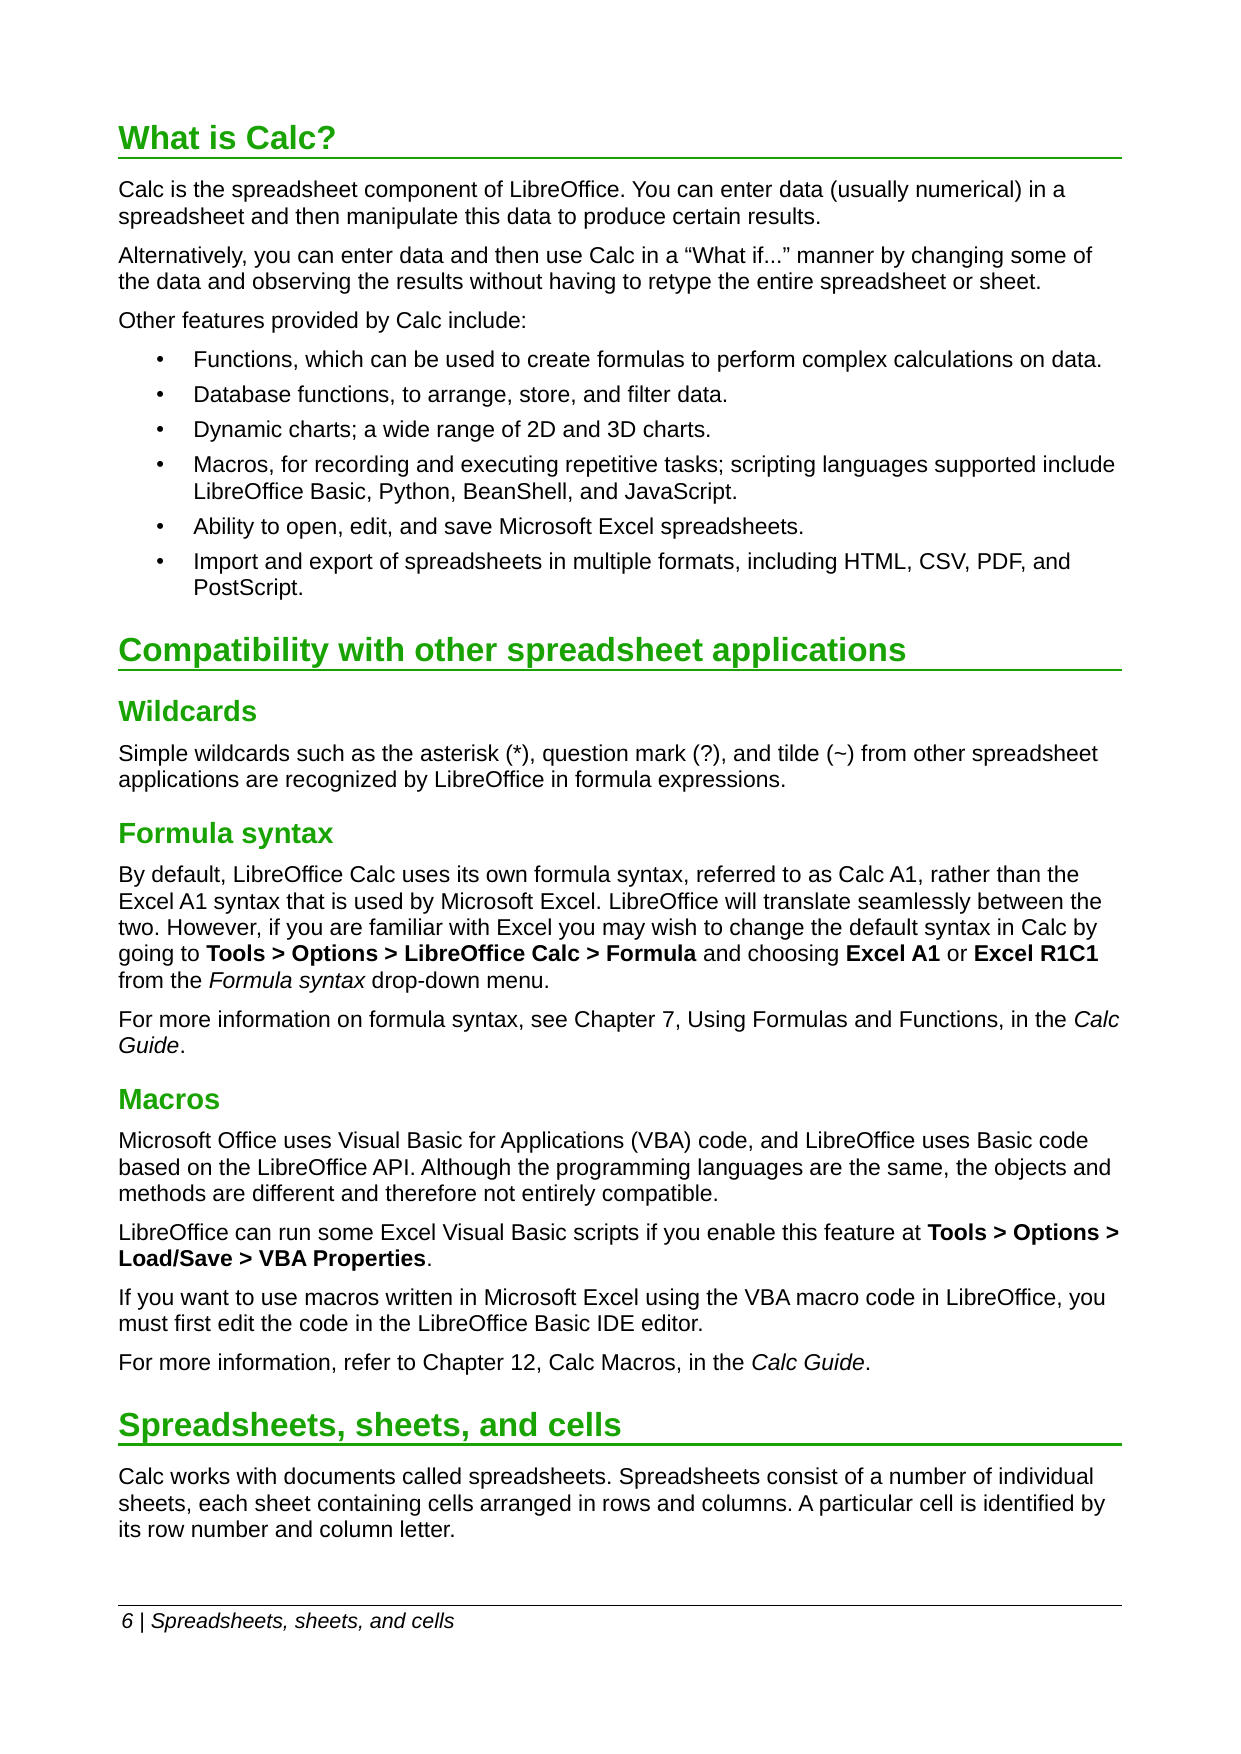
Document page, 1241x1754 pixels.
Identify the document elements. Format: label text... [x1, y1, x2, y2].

text If you want to use macros written in Microsoft Excel using the VBA macro code in LibreOffice, you must first edit the code in the LibreOffice Basic IDE editor. [118, 1284, 1122, 1337]
list Import and export of spreadsheets in multiple formats, including HTML, CSV, PDF, and PostScript. [156, 548, 1122, 601]
subtitle Macros [118, 1082, 1122, 1116]
text For more information, refer to Chapter 12, Calc Macros, in the Calc Guide. [118, 1349, 1122, 1376]
list Database functions, to arrange, store, and filter data. [156, 381, 1122, 407]
subtitle Spreadsheets, sheets, and cells [118, 1405, 1122, 1443]
text Calc works with documents called spreadsheets. Spreadsheets consist of a number of individual sheets, each sheet containing cells arranged in rows and columns. A particular cell is identified by its row number and column letter. [118, 1463, 1122, 1542]
text Simple wildcards such as the asterisk (*), question mark (?), and tilde (~) from other spreadsheet applications are recognized by LibreOffice in formula expressions. [118, 740, 1122, 792]
subtitle What is Calc? [118, 118, 1122, 157]
list Other features provided by Calc include: [118, 307, 1122, 333]
subtitle Compatibility with other spreadsheet applications [118, 630, 1122, 669]
text Microsoft Office uses Visual Basic for Applications (VBA) code, and LibreOffice uses Basic code based on the LibreOffice API. Although the programming languages are the same, the objects and methods are different and therefore not entirely compatible. [118, 1127, 1122, 1206]
list Ability to open, edit, and save Microsoft Excel spreadsheets. [156, 513, 1122, 539]
list Functions, which can be used to create formulas to perform complex calculations on data. [156, 346, 1122, 372]
text For more information on formula syntax, see Chapter 7, Using Formulas and Functions, in the Calc Guide. [118, 1006, 1122, 1058]
subtitle Formula syntax [118, 816, 1122, 849]
text Alternatively, you can enter data and then use Calc in a “What if...” manner by changing some of the data and observing the results without having to retype the entire spreadsheet or sheet. [118, 242, 1122, 294]
text LibreOffice can run some Excel Visual Basic scripts if you enable this feature at Tools > Options > Load/Save > VBA Properties. [118, 1219, 1122, 1272]
text By default, LibreOffice Calc uses its own formula syntax, referred to as Calc A1, rather than the Excel A1 syntax that is used by Microsoft Excel. LibreOffice will translate seamlessly between the two. However, if you are familiar with Excel you may wish to change the default syntax in Calc by going to Tools > Options > LibreOffice Calc > Formula and choosing Excel A1 or Excel R1C1 from the Formula syntax drop-down menu. [118, 861, 1122, 993]
list Macros, for recording and executing repetitive tasks; scripting languages supported include LibreOffice Basic, Python, BeanShell, and JavaScript. [156, 451, 1122, 504]
subtitle Wildcards [118, 694, 1122, 728]
text Calc is the spreadsheet component of LibreOffice. You can enter data (usually numerical) in a spreadsheet and then manipulate this data to produce certain results. [118, 176, 1122, 229]
list Dynamic charts; a wide range of 2D and 3D charts. [156, 416, 1122, 442]
